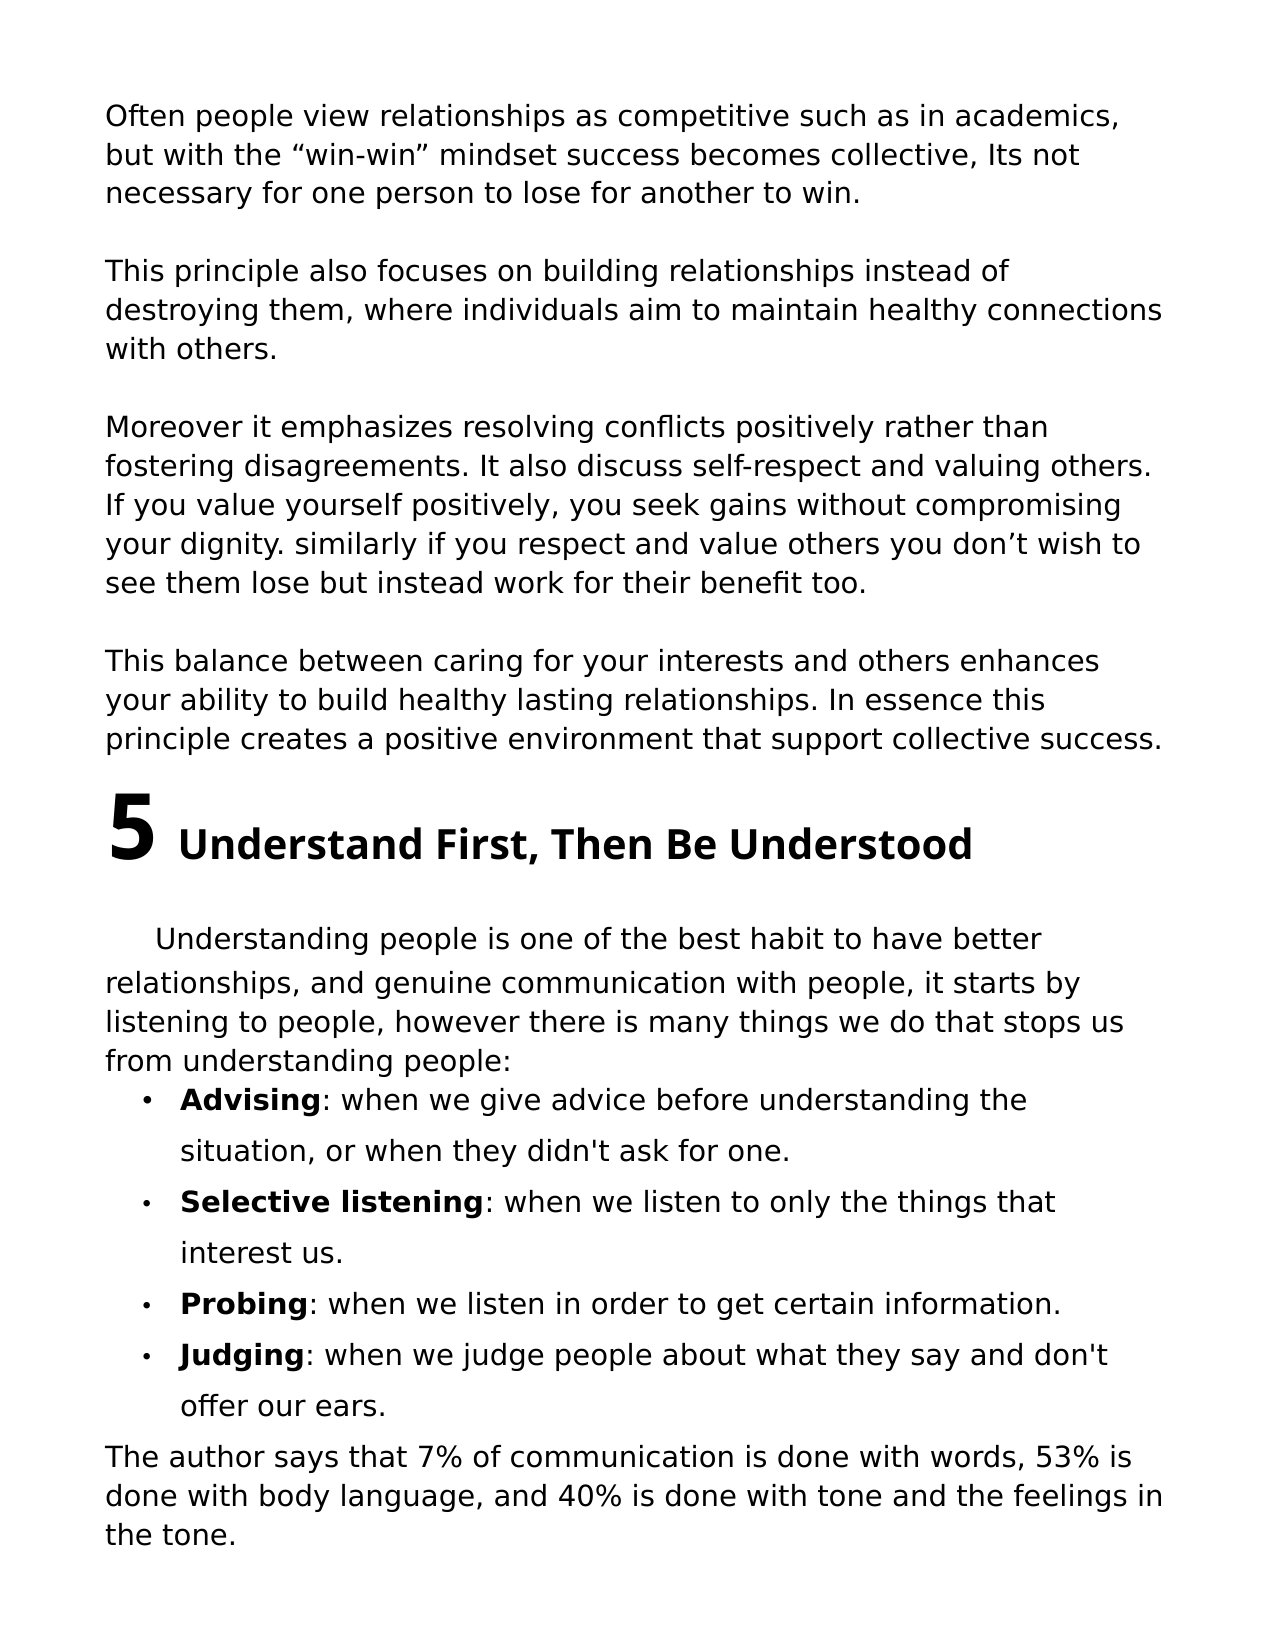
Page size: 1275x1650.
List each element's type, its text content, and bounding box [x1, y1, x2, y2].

text Often people view relationships as competitive such as in academics, but with the “win-win” mindset success becomes collective, Its not necessary for one person to lose for another to win. [105, 99, 1170, 211]
text 5 Understand First, Then Be Understood [105, 761, 1170, 886]
list Probing: when we listen in order to get certain information. [142, 1287, 1170, 1321]
text This balance between caring for your interests and others enhances your ability to build healthy lasting relationships. In essence this principle creates a positive environment that support collective success. [105, 644, 1170, 756]
text Understanding people is one of the best habit to have better relationships, and genuine communication with people, it starts by listening to people, however there is many things we do that stops us from understanding people: [105, 905, 1170, 1078]
text Moreover it emphasizes resolving conflicts positively rather than fostering disagreements. It also discuss self-respect and valuing others. If you value yourself positively, you seek gains without compromising your dignity. similarly if you respect and value others you don’t wish to see them lose but instead work for their benefit too. [105, 411, 1170, 600]
text This principle also focuses on building relationships instead of destroying them, where individuals aim to maintain healthy connections with others. [105, 255, 1170, 367]
list Advising: when we give advice before understanding the situation, or when they didn't ask for one. [142, 1083, 1170, 1168]
text The author says that 7% of communication is done with words, 53% is done with body language, and 40% is done with tone and the feelings in the tone. [105, 1440, 1170, 1552]
list Judging: when we judge people about what they say and don't offer our ears. [142, 1338, 1170, 1423]
list Selective listening: when we listen to only the things that interest us. [142, 1185, 1170, 1270]
